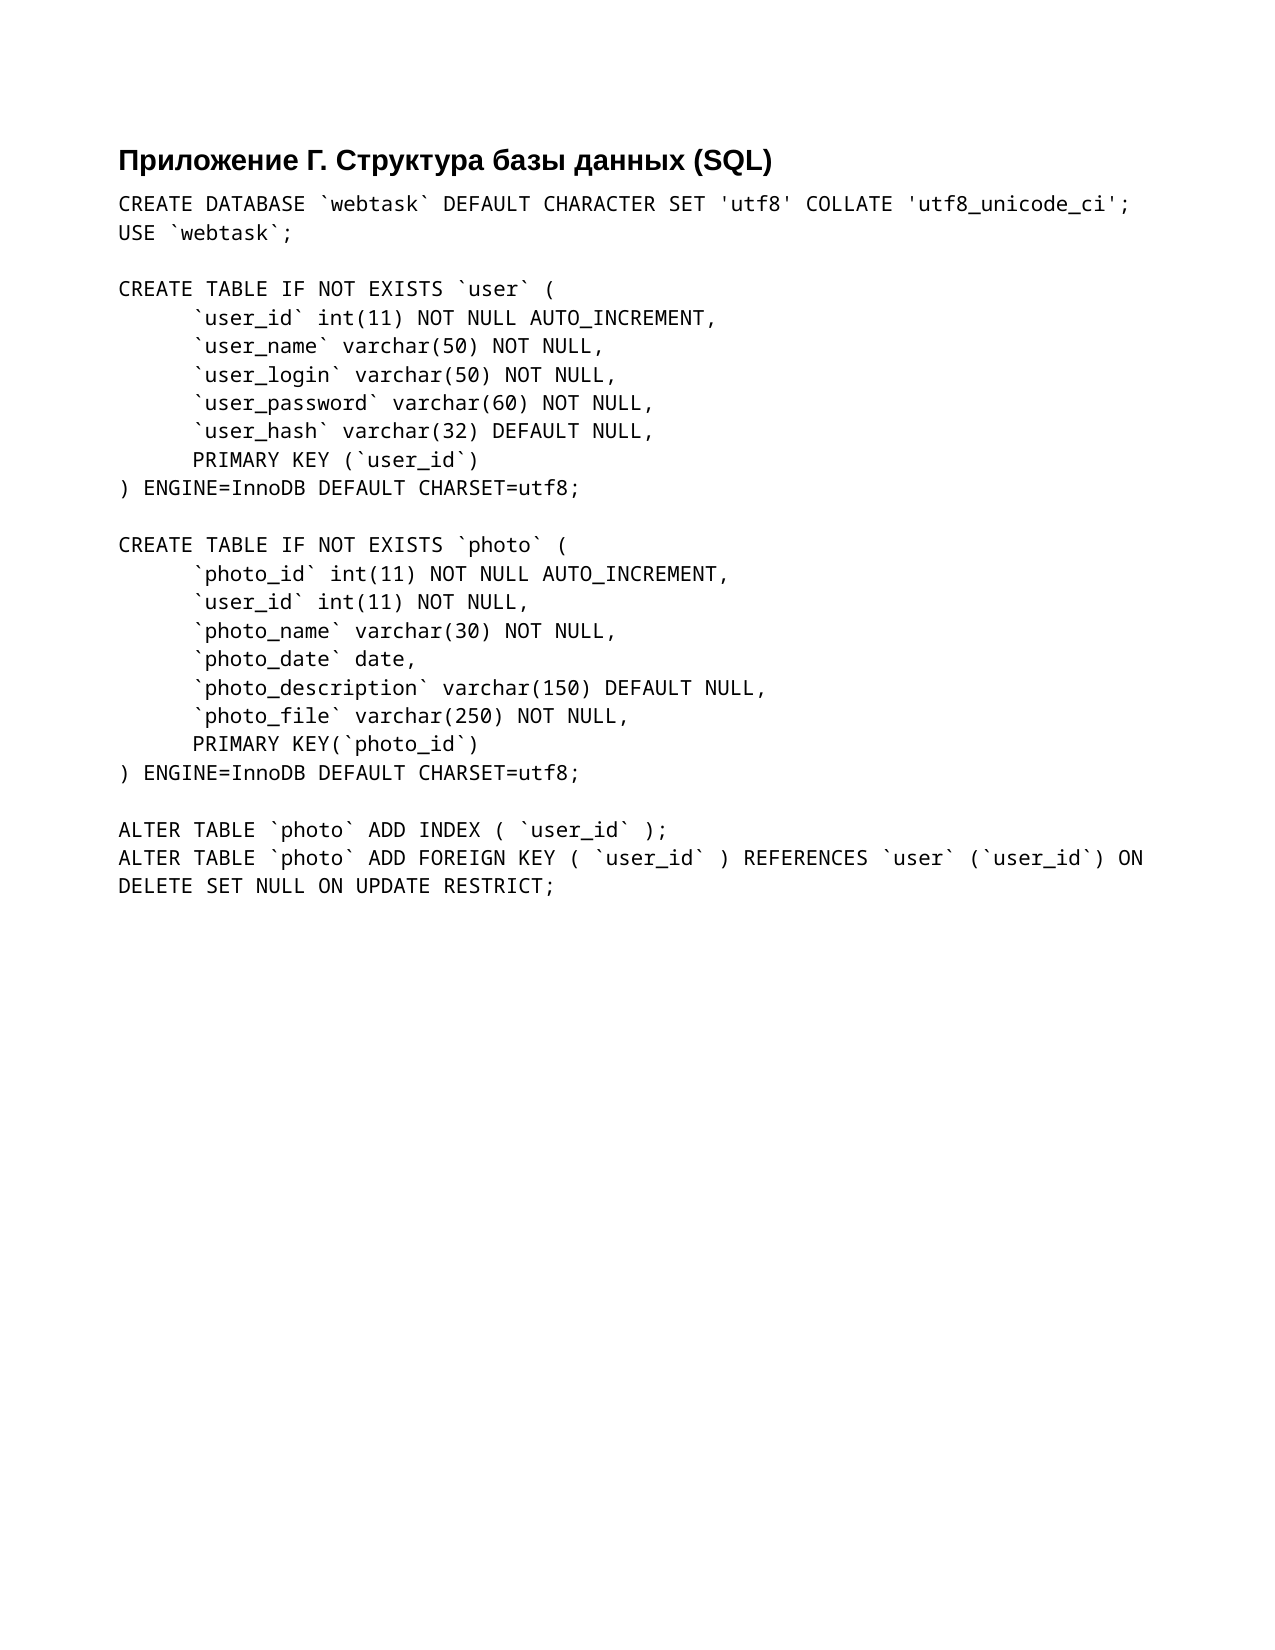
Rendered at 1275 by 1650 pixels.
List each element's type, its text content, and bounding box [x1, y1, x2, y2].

text ) ENGINE=InnoDB DEFAULT CHARSET=utf8; [118, 473, 1157, 502]
text CREATE TABLE IF NOT EXISTS `user` ( [118, 274, 1157, 303]
text `photo_description` varchar(150) DEFAULT NULL, [118, 673, 1157, 701]
text `photo_file` varchar(250) NOT NULL, [118, 701, 1157, 729]
text ) ENGINE=InnoDB DEFAULT CHARSET=utf8; [118, 758, 1157, 786]
subtitle Приложение Г. Структура базы данных (SQL) [118, 143, 1157, 177]
text CREATE TABLE IF NOT EXISTS `photo` ( [118, 530, 1157, 559]
text `photo_date` date, [118, 644, 1157, 673]
text CREATE DATABASE `webtask` DEFAULT CHARACTER SET 'utf8' COLLATE 'utf8_unicode_ci'; [118, 189, 1157, 218]
text `user_name` varchar(50) NOT NULL, [118, 331, 1157, 360]
text `user_id` int(11) NOT NULL, [118, 587, 1157, 616]
text `user_id` int(11) NOT NULL AUTO_INCREMENT, [118, 303, 1157, 331]
text `user_login` varchar(50) NOT NULL, [118, 360, 1157, 388]
text `user_hash` varchar(32) DEFAULT NULL, [118, 417, 1157, 445]
text `photo_id` int(11) NOT NULL AUTO_INCREMENT, [118, 559, 1157, 587]
text `user_password` varchar(60) NOT NULL, [118, 388, 1157, 417]
text USE `webtask`; [118, 218, 1157, 246]
text PRIMARY KEY (`user_id`) [118, 445, 1157, 473]
text ALTER TABLE `photo` ADD INDEX ( `user_id` ); [118, 815, 1157, 843]
text `photo_name` varchar(30) NOT NULL, [118, 616, 1157, 644]
text ALTER TABLE `photo` ADD FOREIGN KEY ( `user_id` ) REFERENCES `user` (`user_id`) ON DELETE SET NULL ON UPDATE RESTRICT; [118, 843, 1157, 900]
text PRIMARY KEY(`photo_id`) [118, 729, 1157, 758]
